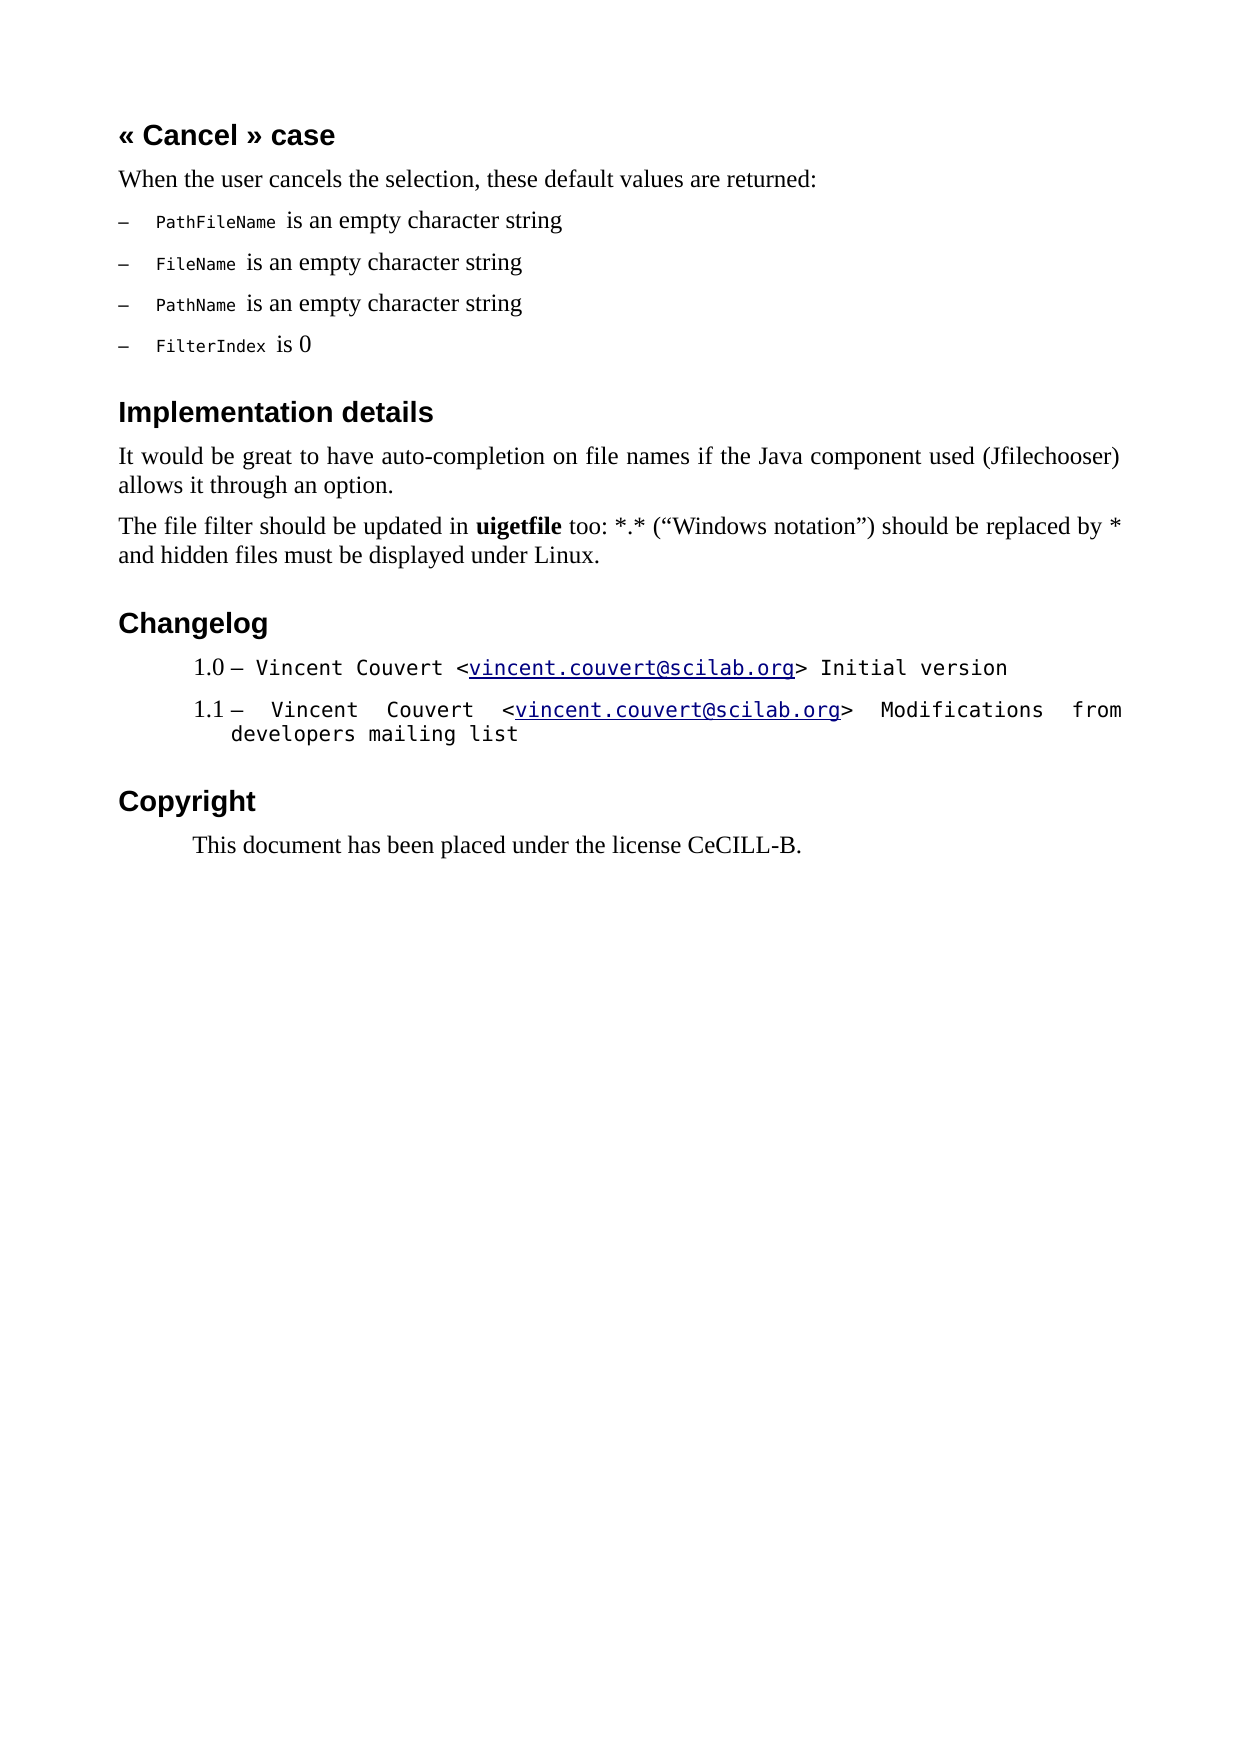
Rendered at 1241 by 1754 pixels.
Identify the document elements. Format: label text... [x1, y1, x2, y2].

text The file filter should be updated in uigetfile too: *.* (“Windows notation”) should be replaced by * and hidden files must be displayed under Linux. [118, 511, 1122, 569]
list – Vincent Couvert <vincent.couvert@scilab.org> Modifications from developers mailing list [193, 694, 1122, 747]
text When the user cancels the selection, these default values are returned: [118, 164, 1122, 193]
list – Vincent Couvert <vincent.couvert@scilab.org> Initial version [193, 652, 1122, 681]
list PathFileName is an empty character string [118, 205, 1122, 234]
list FilterIndex is 0 [118, 329, 1122, 358]
subtitle Implementation details [118, 395, 1122, 429]
text This document has been placed under the license CeCILL-B. [118, 830, 1122, 859]
subtitle Copyright [118, 784, 1122, 818]
text It would be great to have auto-completion on file names if the Java component used (Jfilechooser) allows it through an option. [118, 441, 1122, 499]
list FileName is an empty character string [118, 247, 1122, 275]
subtitle « Cancel » case [118, 118, 1122, 152]
list PathName is an empty character string [118, 288, 1122, 317]
subtitle Changelog [118, 606, 1122, 640]
